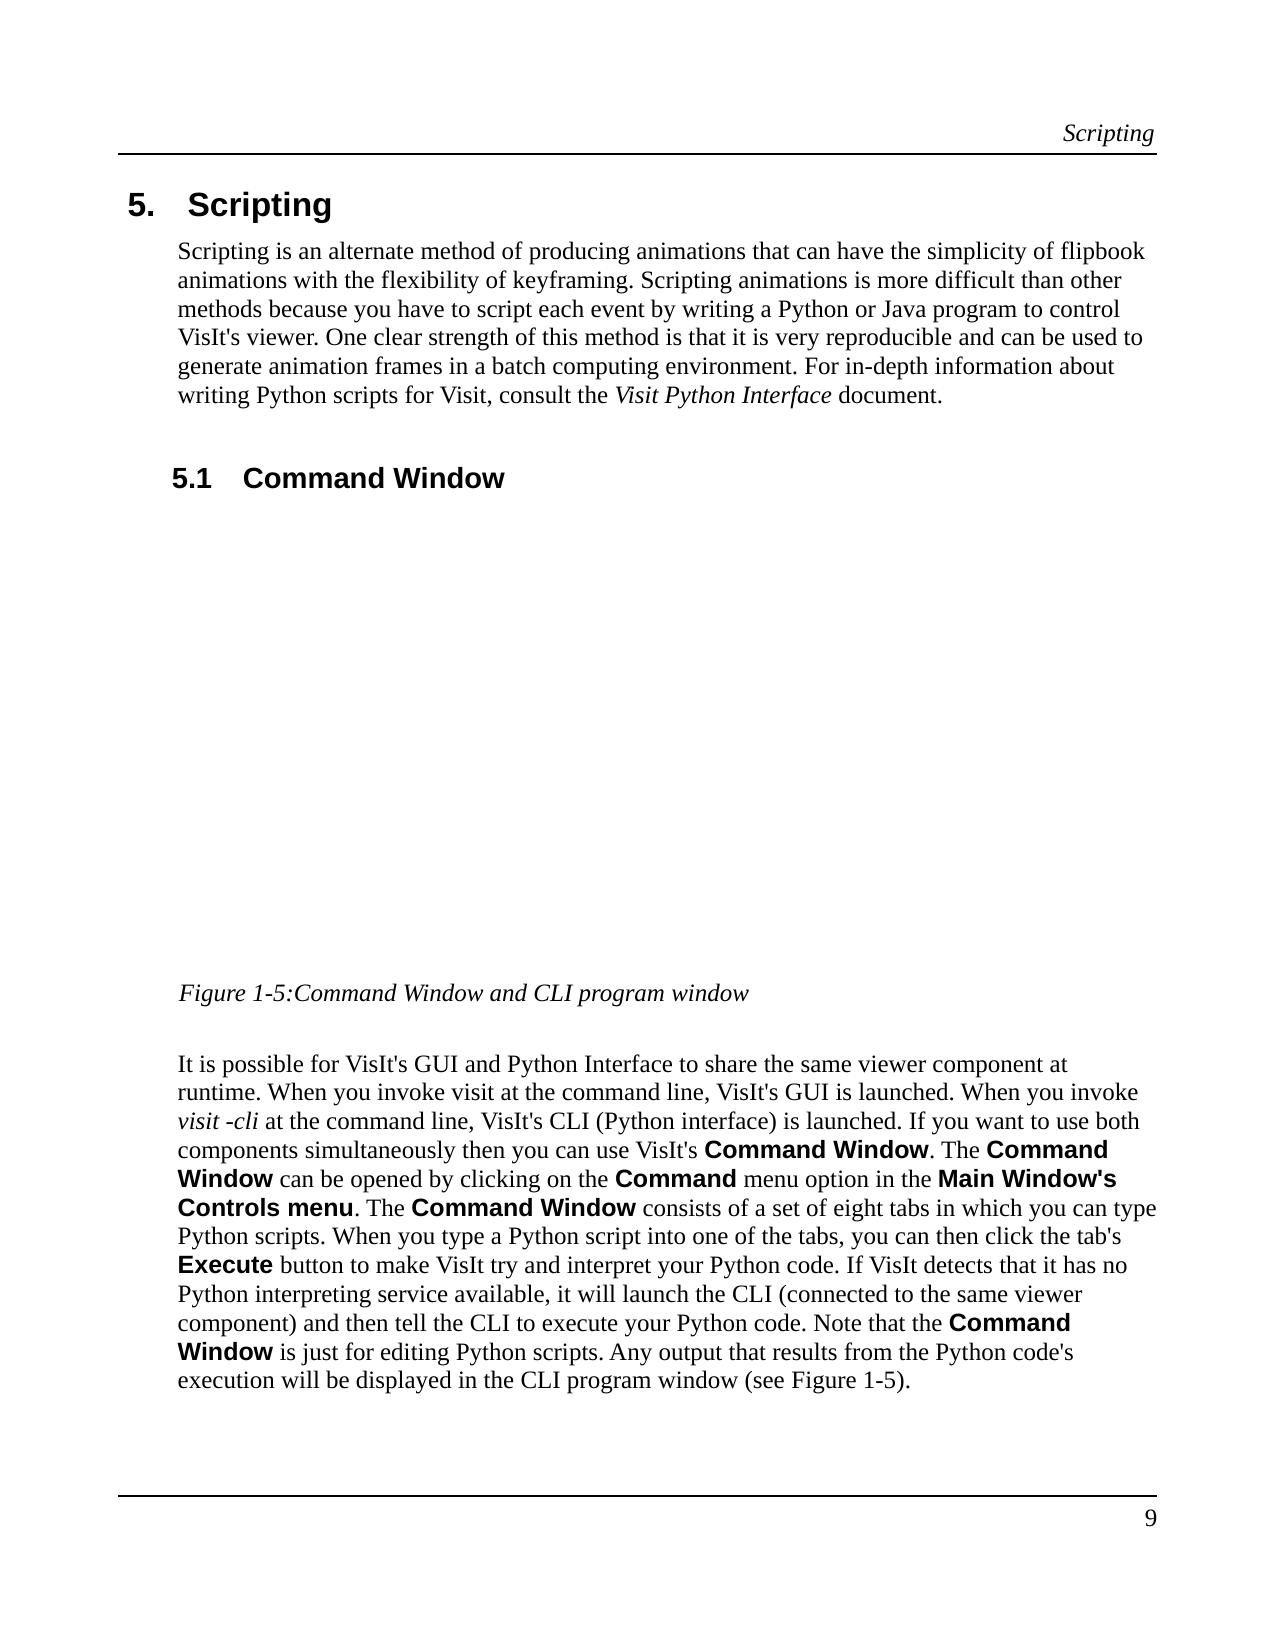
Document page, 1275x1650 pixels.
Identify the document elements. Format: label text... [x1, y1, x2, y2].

subtitle Command Window [163, 461, 1157, 494]
subtitle Scripting [118, 185, 1157, 224]
text Scripting is an alternate method of producing animations that can have the simplicity of flipbook animations with the flexibility of keyframing. Scripting animations is more difficult than other methods because you have to script each event by writing a Python or Java program to control VisIt's viewer. One clear strength of this method is that it is very reproducible and can be used to generate animation frames in a batch computing environment. For in-depth information about writing Python scripts for Visit, consult the Visit Python Interface document. [177, 236, 1157, 409]
text It is possible for VisIt's GUI and Python Interface to share the same viewer component at runtime. When you invoke visit at the command line, VisIt's GUI is launched. When you invoke visit -cli at the command line, VisIt's CLI (Python interface) is launched. If you want to use both components simultaneously then you can use VisIt's Command Window. The Command Window can be opened by clicking on the Command menu option in the Main Window's Controls menu. The Command Window consists of a set of eight tabs in which you can type Python scripts. When you type a Python script into one of the tabs, you can then click the tab's Execute button to make VisIt try and interpret your Python code. If VisIt detects that it has no Python interpreting service available, it will launch the CLI (connected to the same viewer component) and then tell the CLI to execute your Python code. Note that the Command Window is just for editing Python scripts. Any output that results from the Python code's execution will be displayed in the CLI program window (see Figure 1-5). [177, 507, 1157, 1394]
text Figure 1-5:Command Window and CLI program window [179, 978, 1096, 1007]
